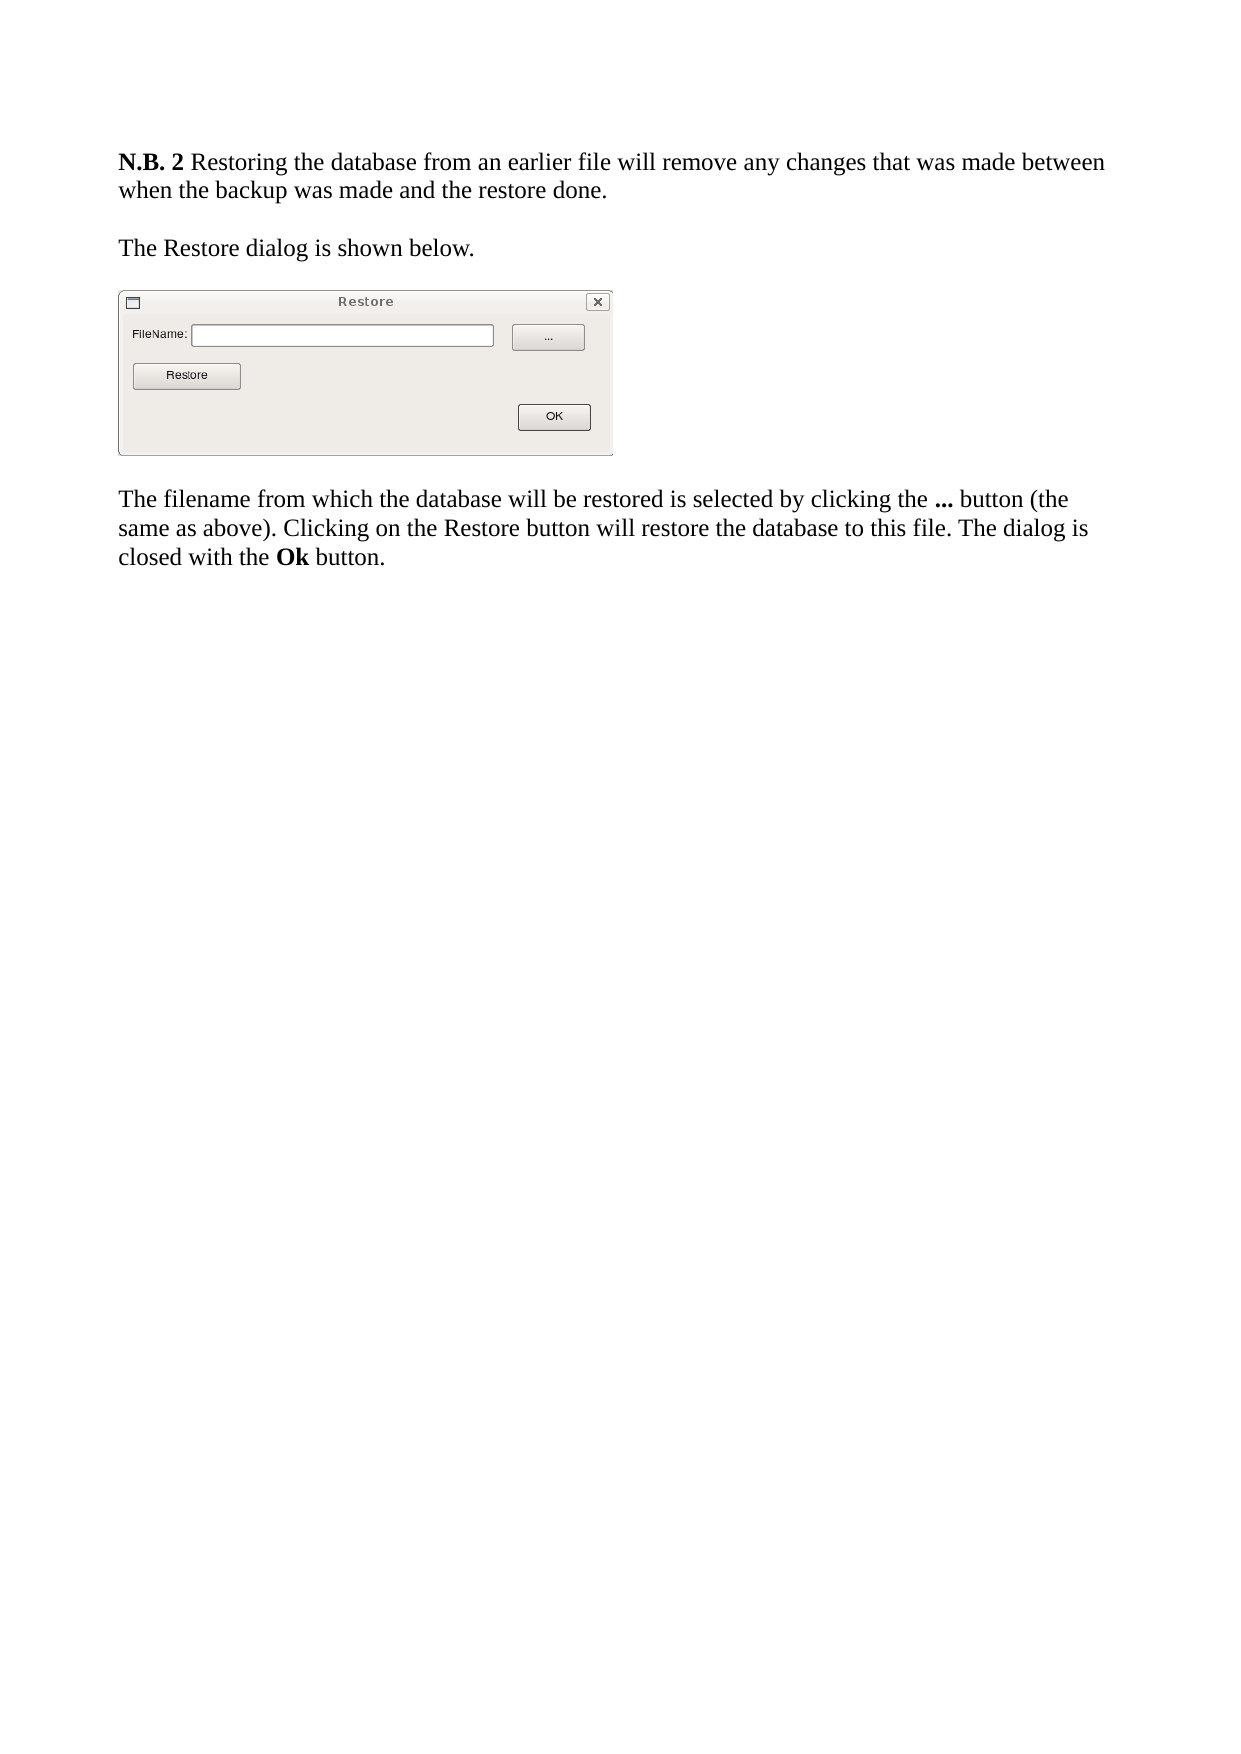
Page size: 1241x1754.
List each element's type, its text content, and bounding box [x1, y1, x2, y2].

text The Restore dialog is shown below. [118, 233, 1122, 262]
text N.B. 2 Restoring the database from an earlier file will remove any changes that was made between when the backup was made and the restore done. [118, 147, 1122, 204]
text The filename from which the database will be restored is selected by clicking the ... button (the same as above). Clicking on the Restore button will restore the database to this file. The dialog is closed with the Ok button. [118, 484, 1122, 571]
picture [118, 290, 613, 456]
